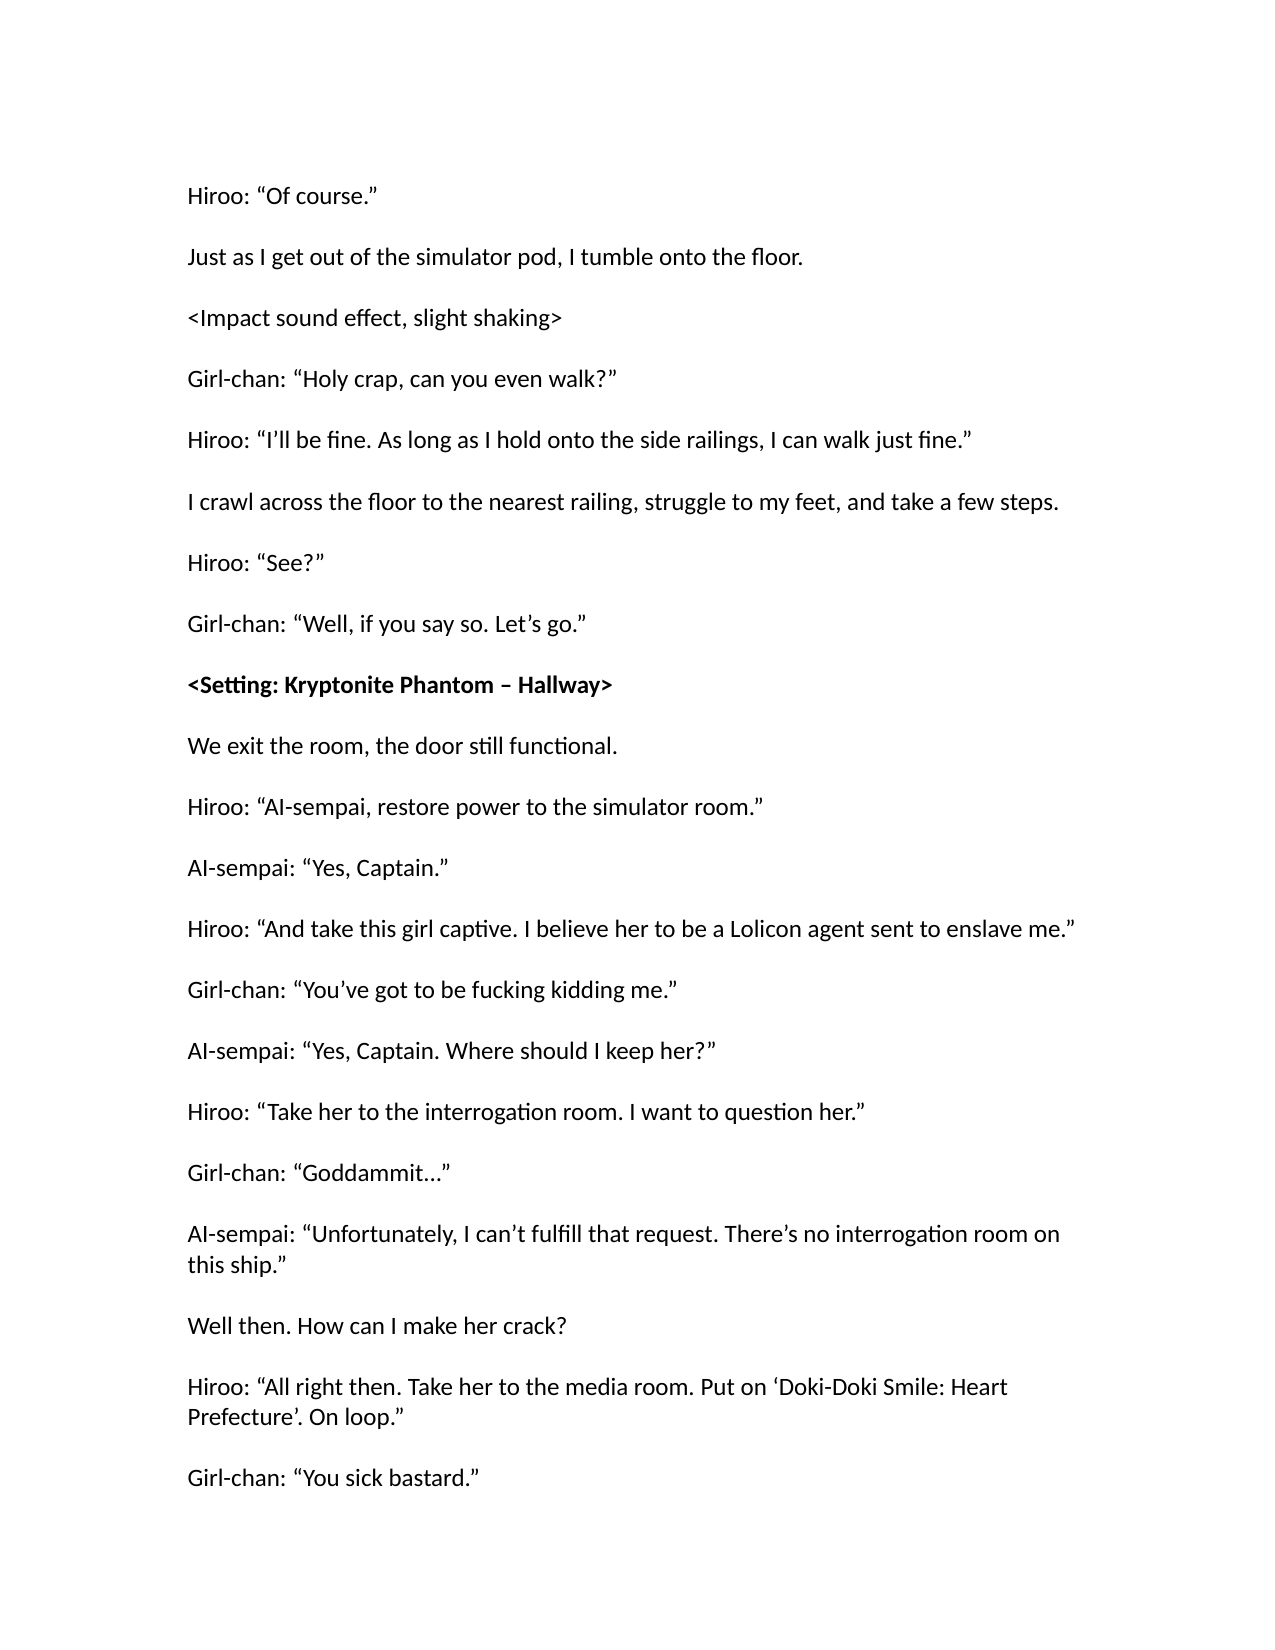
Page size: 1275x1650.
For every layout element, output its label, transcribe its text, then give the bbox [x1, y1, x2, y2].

text Hiroo: “All right then. Take her to the media room. Put on ‘Doki-Doki Smile: Heart Prefecture’. On loop.” [187, 1371, 1087, 1432]
text AI-sempai: “Yes, Captain. Where should I keep her?” [187, 1035, 1087, 1066]
text Hiroo: “AI-sempai, restore power to the simulator room.” [187, 791, 1087, 821]
text Just as I get out of the simulator pod, I tumble onto the floor. [187, 242, 1087, 272]
text Girl-chan: “Holy crap, can you even walk?” [187, 364, 1087, 394]
text Well then. How can I make her crack? [187, 1310, 1087, 1340]
text Hiroo: “Of course.” [187, 181, 1087, 211]
text Hiroo: “And take this girl captive. I believe her to be a Lolicon agent sent to enslave me.” [187, 913, 1087, 943]
text <Setting: Kryptonite Phantom – Hallway> [187, 669, 1087, 699]
text We exit the room, the door still functional. [187, 730, 1087, 760]
text Girl-chan: “You’ve got to be fucking kidding me.” [187, 974, 1087, 1004]
text Girl-chan: “Goddammit...” [187, 1157, 1087, 1188]
text AI-sempai: “Yes, Captain.” [187, 852, 1087, 882]
text I crawl across the floor to the nearest railing, struggle to my feet, and take a few steps. [187, 486, 1087, 516]
text <Impact sound effect, slight shaking> [187, 303, 1087, 333]
text Hiroo: “I’ll be fine. As long as I hold onto the side railings, I can walk just fine.” [187, 425, 1087, 455]
text AI-sempai: “Unfortunately, I can’t fulfill that request. There’s no interrogation room on this ship.” [187, 1218, 1087, 1279]
text Girl-chan: “Well, if you say so. Let’s go.” [187, 608, 1087, 638]
text Hiroo: “See?” [187, 547, 1087, 577]
text Girl-chan: “You sick bastard.” [187, 1462, 1087, 1493]
text Hiroo: “Take her to the interrogation room. I want to question her.” [187, 1096, 1087, 1127]
